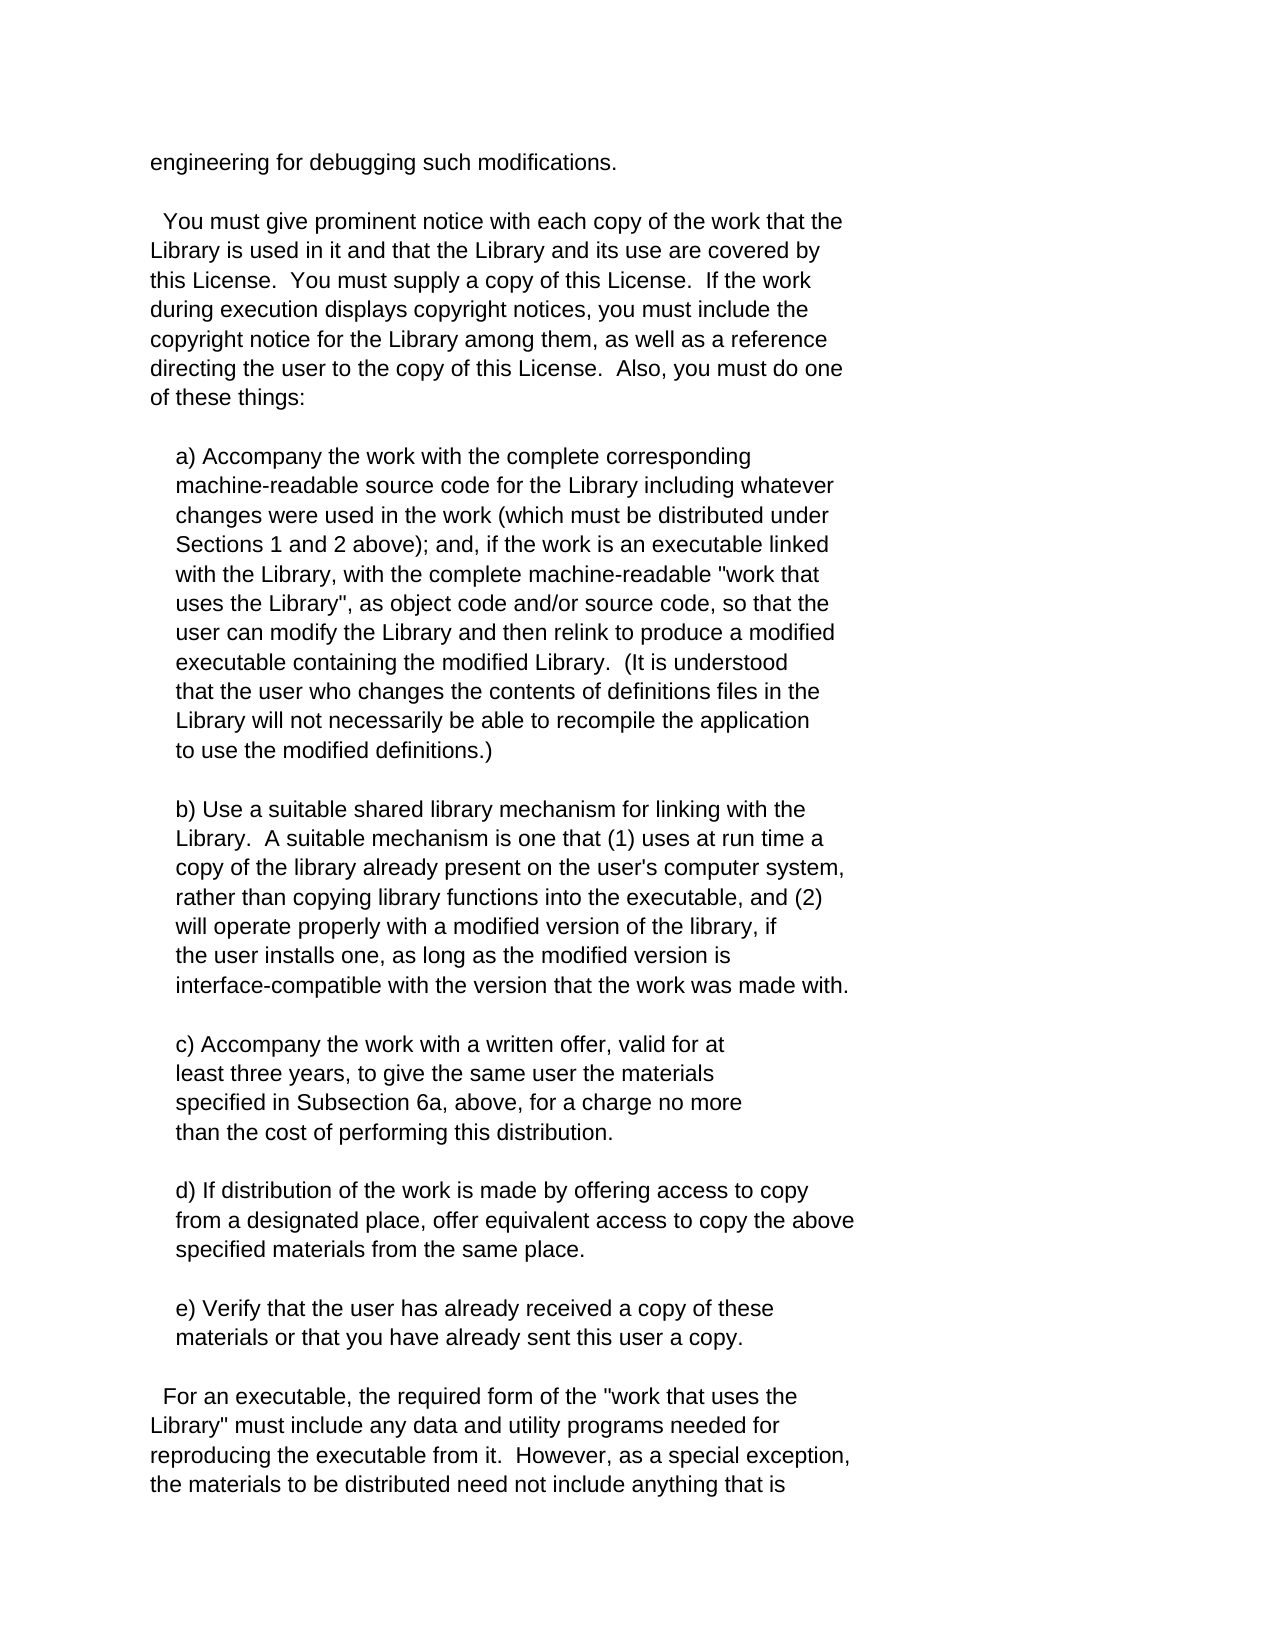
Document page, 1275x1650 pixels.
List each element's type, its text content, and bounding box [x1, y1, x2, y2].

text directing the user to the copy of this License. Also, you must do one [150, 356, 1125, 381]
text this License. You must supply a copy of this License. If the work [150, 267, 1125, 293]
text specified in Subsection 6a, above, for a charge no more [150, 1090, 1125, 1116]
text specified materials from the same place. [150, 1237, 1125, 1262]
text least three years, to give the same user the materials [150, 1061, 1125, 1086]
text b) Use a suitable shared library mechanism for linking with the [150, 796, 1125, 822]
text to use the modified definitions.) [150, 737, 1125, 763]
text changes were used in the work (which must be distributed under [150, 502, 1125, 528]
text c) Accompany the work with a written offer, valid for at [150, 1031, 1125, 1057]
text with the Library, with the complete machine-readable "work that [150, 561, 1125, 587]
text Library" must include any data and utility programs needed for [150, 1413, 1125, 1439]
text machine-readable source code for the Library including whatever [150, 473, 1125, 499]
text that the user who changes the contents of definitions files in the [150, 679, 1125, 704]
text For an executable, the required form of the "work that uses the [150, 1384, 1125, 1409]
text rather than copying library functions into the executable, and (2) [150, 884, 1125, 910]
text the user installs one, as long as the modified version is [150, 943, 1125, 969]
text executable containing the modified Library. (It is understood [150, 649, 1125, 675]
text the materials to be distributed need not include anything that is [150, 1472, 1125, 1497]
text engineering for debugging such modifications. [150, 150, 1125, 176]
text Library. A suitable mechanism is one that (1) uses at run time a [150, 826, 1125, 851]
text from a designated place, offer equivalent access to copy the above [150, 1207, 1125, 1233]
text during execution displays copyright notices, you must include the [150, 297, 1125, 322]
text interface-compatible with the version that the work was made with. [150, 972, 1125, 998]
text e) Verify that the user has already received a copy of these [150, 1296, 1125, 1321]
text a) Accompany the work with the complete corresponding [150, 444, 1125, 469]
text uses the Library", as object code and/or source code, so that the [150, 591, 1125, 616]
text than the cost of performing this distribution. [150, 1119, 1125, 1145]
text reproducing the executable from it. However, as a special exception, [150, 1442, 1125, 1468]
text copy of the library already present on the user's computer system, [150, 855, 1125, 881]
text copyright notice for the Library among them, as well as a reference [150, 326, 1125, 352]
text user can modify the Library and then relink to produce a modified [150, 620, 1125, 646]
text d) If distribution of the work is made by offering access to copy [150, 1178, 1125, 1204]
text You must give prominent notice with each copy of the work that the [150, 209, 1125, 234]
text materials or that you have already sent this user a copy. [150, 1325, 1125, 1351]
text Sections 1 and 2 above); and, if the work is an executable linked [150, 532, 1125, 557]
text Library is used in it and that the Library and its use are covered by [150, 238, 1125, 264]
text Library will not necessarily be able to recompile the application [150, 708, 1125, 734]
text will operate properly with a modified version of the library, if [150, 914, 1125, 939]
text of these things: [150, 385, 1125, 411]
